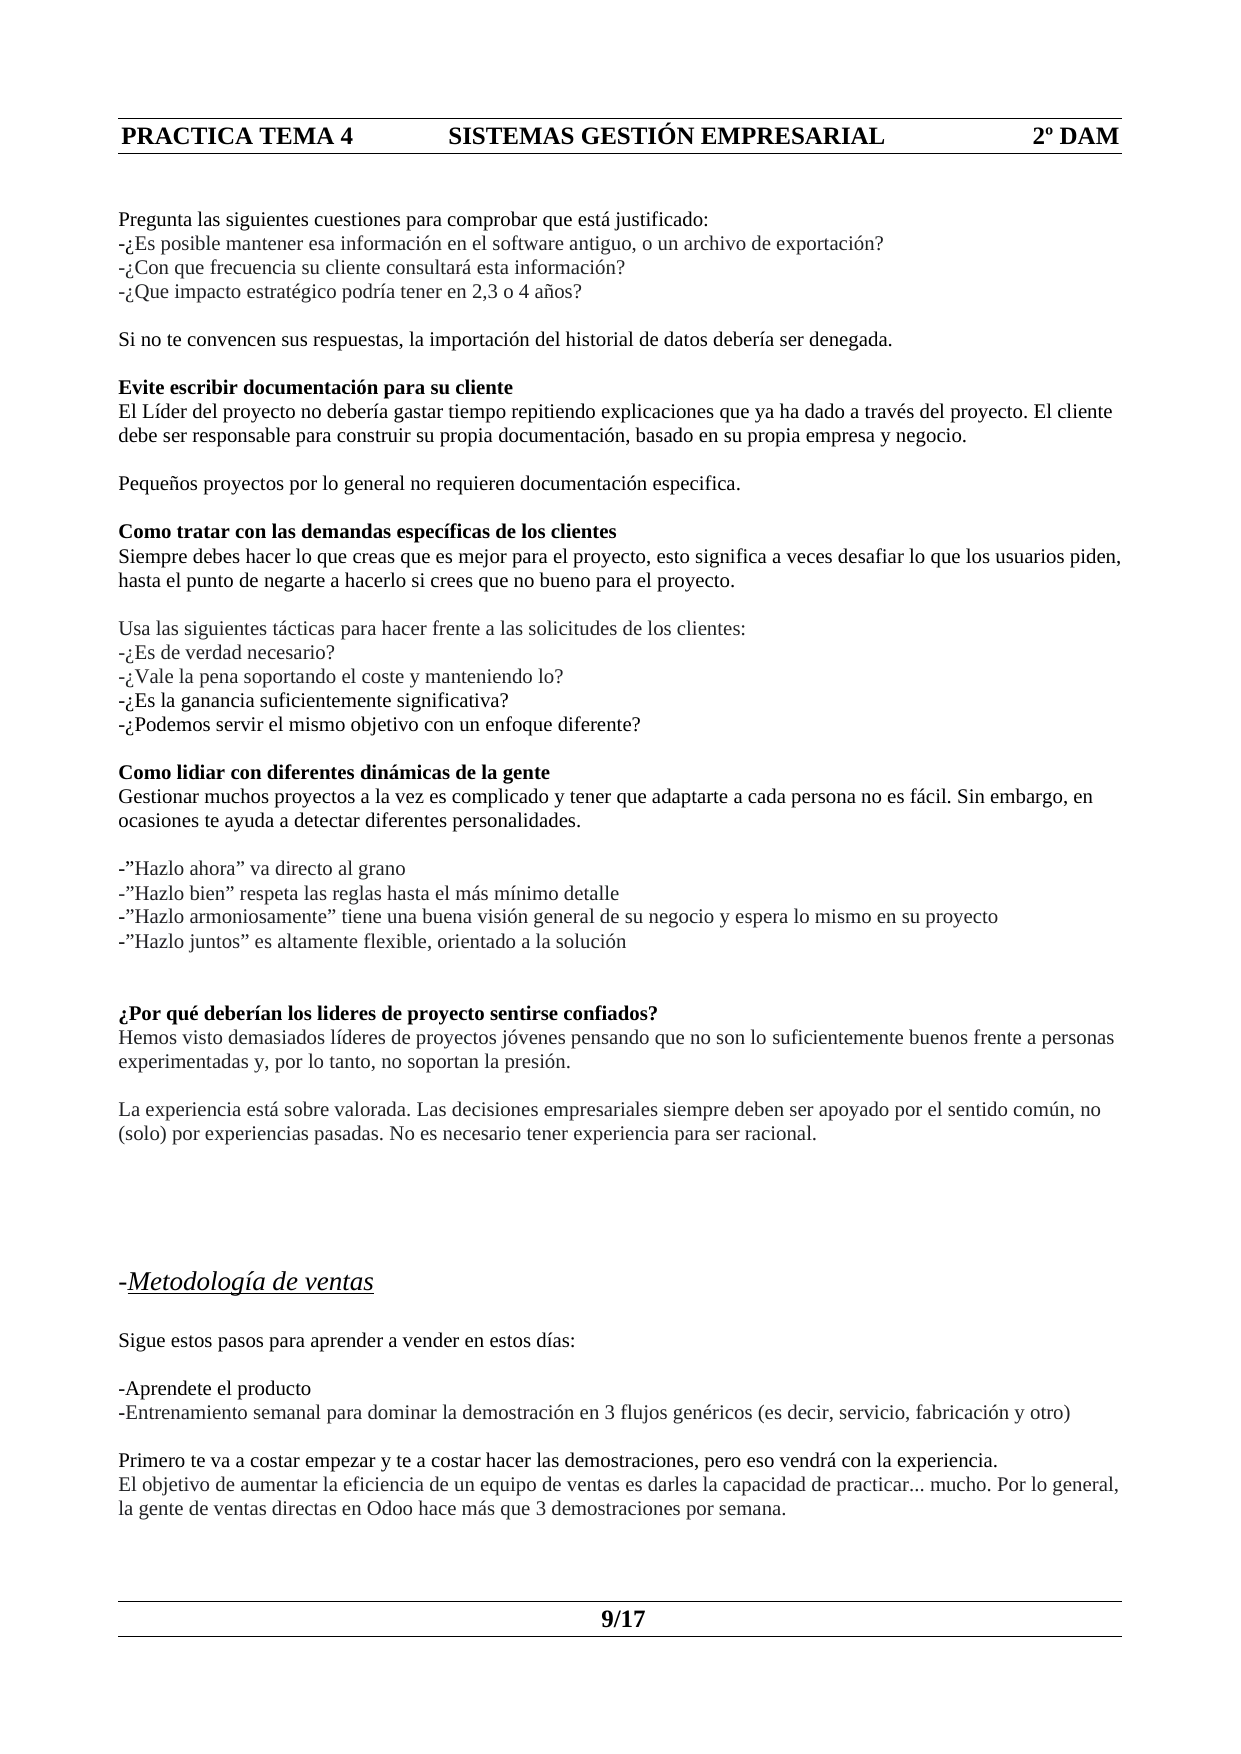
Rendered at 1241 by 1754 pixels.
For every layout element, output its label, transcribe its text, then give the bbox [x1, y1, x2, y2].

text ¿Por qué deberían los lideres de proyecto sentirse confiados? [118, 1001, 1122, 1025]
text Hemos visto demasiados líderes de proyectos jóvenes pensando que no son lo suficientemente buenos frente a personas experimentadas y, por lo tanto, no soportan la presión. [118, 1025, 1122, 1073]
text Sigue estos pasos para aprender a vender en estos días: [118, 1328, 1122, 1352]
text -”Hazlo ahora” va directo al grano [118, 856, 1122, 880]
text -Aprendete el producto [118, 1376, 1122, 1400]
text Gestionar muchos proyectos a la vez es complicado y tener que adaptarte a cada persona no es fácil. Sin embargo, en ocasiones te ayuda a detectar diferentes personalidades. [118, 784, 1122, 832]
text -Entrenamiento semanal para dominar la demostración en 3 flujos genéricos (es decir, servicio, fabricación y otro) [118, 1400, 1122, 1424]
text -¿Es posible mantener esa información en el software antiguo, o un archivo de exportación? [118, 231, 1122, 255]
text Pregunta las siguientes cuestiones para comprobar que está justificado: [118, 207, 1122, 231]
text Siempre debes hacer lo que creas que es mejor para el proyecto, esto significa a veces desafiar lo que los usuarios piden, hasta el punto de negarte a hacerlo si crees que no bueno para el proyecto. [118, 543, 1122, 592]
text -¿Que impacto estratégico podría tener en 2,3 o 4 años? [118, 279, 1122, 303]
text Como tratar con las demandas específicas de los clientes [118, 519, 1122, 543]
text -¿Podemos servir el mismo objetivo con un enfoque diferente? [118, 712, 1122, 736]
text Como lidiar con diferentes dinámicas de la gente [118, 760, 1122, 784]
text Si no te convencen sus respuestas, la importación del historial de datos debería ser denegada. [118, 327, 1122, 351]
text Pequeños proyectos por lo general no requieren documentación especifica. [118, 471, 1122, 495]
text -Metodología de ventas [118, 1265, 1122, 1297]
text Usa las siguientes tácticas para hacer frente a las solicitudes de los clientes: [118, 616, 1122, 640]
text El Líder del proyecto no debería gastar tiempo repitiendo explicaciones que ya ha dado a través del proyecto. El cliente debe ser responsable para construir su propia documentación, basado en su propia empresa y negocio. [118, 399, 1122, 447]
text -”Hazlo bien” respeta las reglas hasta el más mínimo detalle [118, 880, 1122, 904]
text -¿Con que frecuencia su cliente consultará esta información? [118, 255, 1122, 279]
text Evite escribir documentación para su cliente [118, 375, 1122, 399]
text La experiencia está sobre valorada. Las decisiones empresariales siempre deben ser apoyado por el sentido común, no (solo) por experiencias pasadas. No es necesario tener experiencia para ser racional. [118, 1097, 1122, 1145]
text -”Hazlo armoniosamente” tiene una buena visión general de su negocio y espera lo mismo en su proyecto [118, 904, 1122, 928]
text -¿Vale la pena soportando el coste y manteniendo lo? [118, 664, 1122, 688]
text El objetivo de aumentar la eficiencia de un equipo de ventas es darles la capacidad de practicar... mucho. Por lo general, la gente de ventas directas en Odoo hace más que 3 demostraciones por semana. [118, 1472, 1122, 1520]
text Primero te va a costar empezar y te a costar hacer las demostraciones, pero eso vendrá con la experiencia. [118, 1448, 1122, 1472]
text -¿Es de verdad necesario? [118, 640, 1122, 664]
text -”Hazlo juntos” es altamente flexible, orientado a la solución [118, 928, 1122, 953]
text -¿Es la ganancia suficientemente significativa? [118, 688, 1122, 712]
